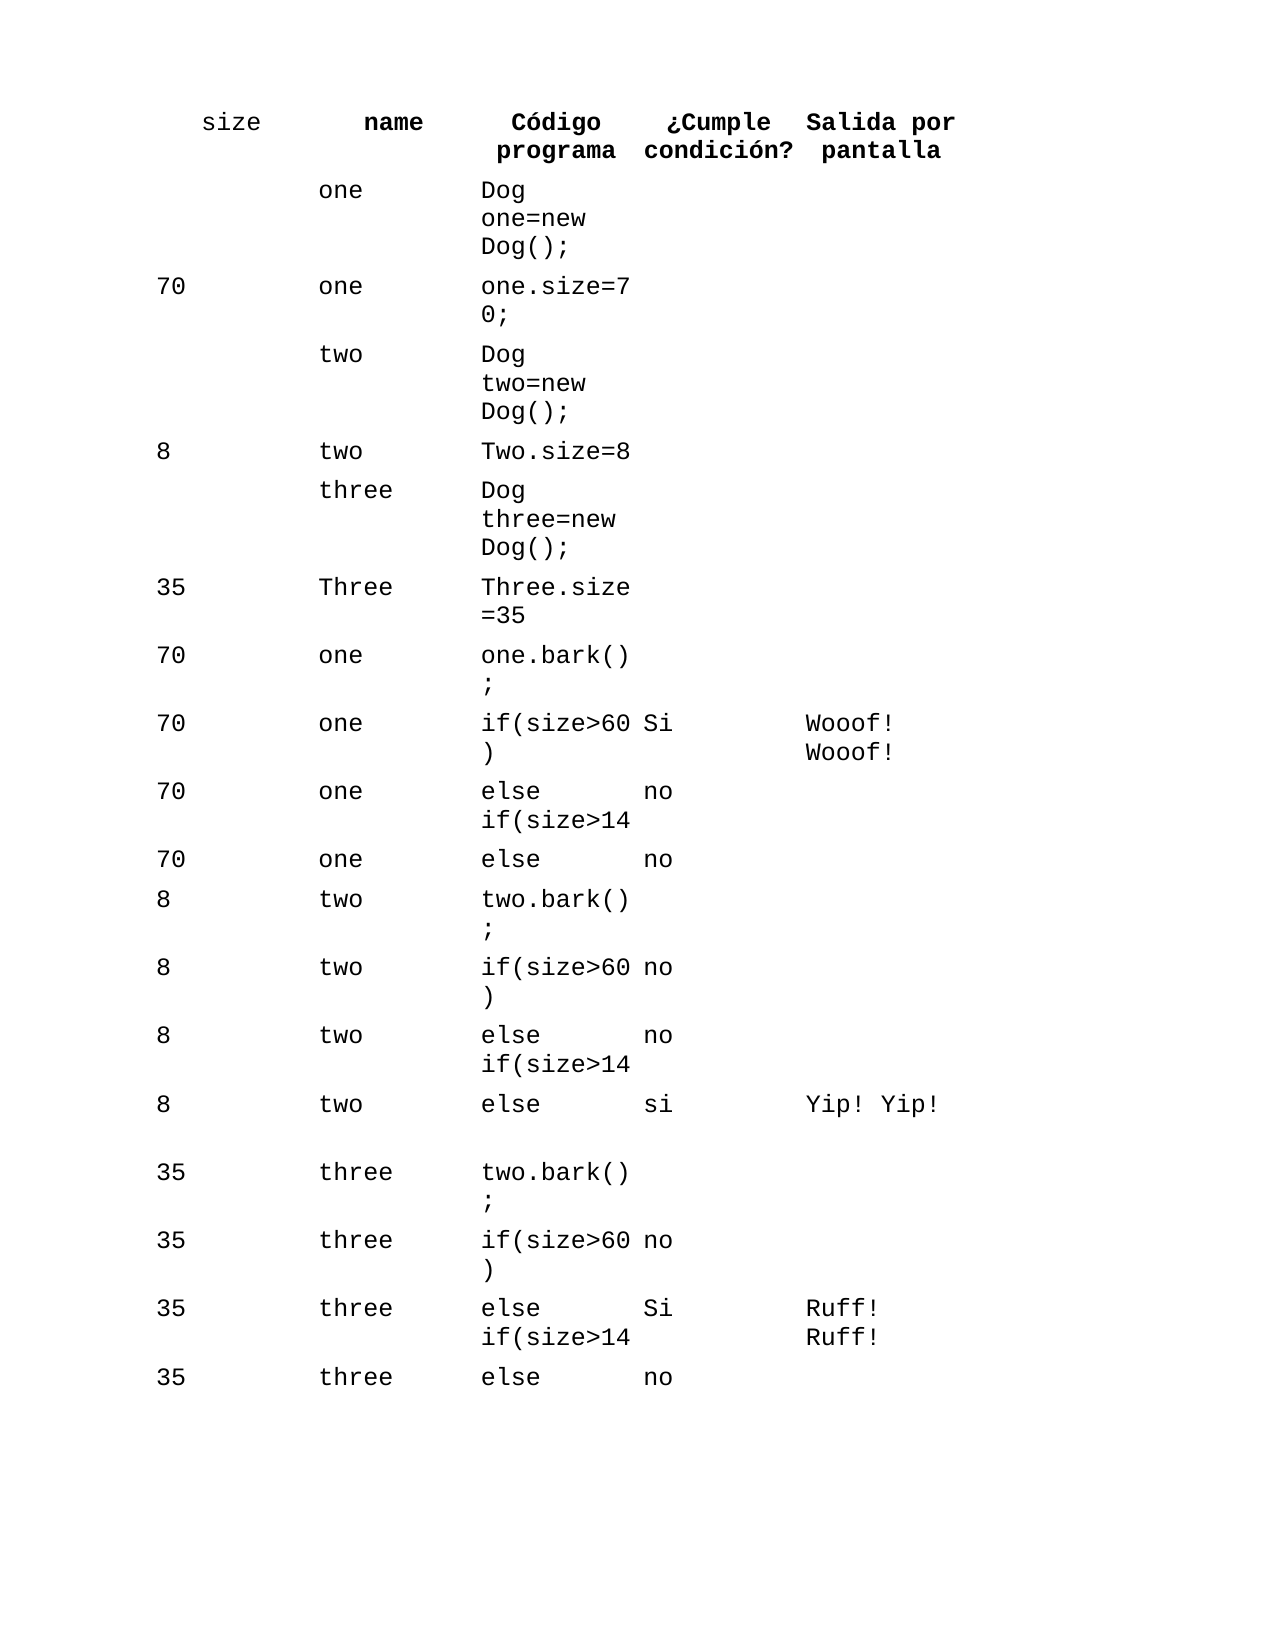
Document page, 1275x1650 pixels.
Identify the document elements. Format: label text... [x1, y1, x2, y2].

table_header [963, 1154, 1125, 1222]
table_cell two [313, 1085, 475, 1125]
table_header [638, 1154, 800, 1222]
table_cell [800, 841, 962, 881]
table_cell [800, 637, 962, 705]
table_cell one.size=70; [475, 268, 637, 336]
table_cell [963, 705, 1125, 773]
table_cell [638, 171, 800, 268]
table_cell two [313, 433, 475, 472]
table_cell if(size>60) [475, 949, 637, 1017]
table_header size [150, 103, 312, 171]
table_cell if(size>60) [475, 705, 637, 773]
table_cell [963, 472, 1125, 569]
table_cell one.bark(); [475, 637, 637, 705]
table_cell [800, 171, 962, 268]
table_cell [475, 1399, 637, 1439]
table_cell [150, 171, 312, 268]
table_cell [475, 1439, 637, 1479]
table_cell no [638, 841, 800, 881]
table_header [800, 1154, 962, 1222]
table_cell 35 [150, 1290, 312, 1358]
table_cell Three [313, 569, 475, 637]
table_cell [150, 1519, 312, 1559]
table_cell else [475, 1358, 637, 1398]
table_cell [963, 881, 1125, 949]
table_cell Dog two=new Dog(); [475, 336, 637, 432]
table_cell [150, 1439, 312, 1479]
table_cell [313, 1439, 475, 1479]
table_cell [638, 1399, 800, 1439]
table_cell one [313, 268, 475, 336]
table_cell [963, 433, 1125, 472]
table_cell else [475, 841, 637, 881]
table_header three [313, 1154, 475, 1222]
table_cell three [313, 1290, 475, 1358]
table_cell three [313, 472, 475, 569]
table_cell no [638, 1358, 800, 1398]
table_cell else [475, 1085, 637, 1125]
table_cell no [638, 773, 800, 841]
table_cell [963, 1399, 1125, 1439]
table_cell [963, 841, 1125, 881]
table_cell one [313, 773, 475, 841]
table_cell [638, 268, 800, 336]
table_cell one [313, 171, 475, 268]
table_cell [150, 336, 312, 432]
table_cell [638, 1479, 800, 1519]
table_cell 35 [150, 569, 312, 637]
table_cell [963, 773, 1125, 841]
table_cell [638, 637, 800, 705]
table_cell [963, 1017, 1125, 1085]
table_cell Si [638, 705, 800, 773]
table_cell two [313, 881, 475, 949]
table_cell else if(size>14 [475, 1017, 637, 1085]
table_cell [150, 1399, 312, 1439]
table_cell [800, 1519, 962, 1559]
table_cell 70 [150, 637, 312, 705]
table_cell else if(size>14 [475, 1290, 637, 1358]
table_cell [800, 472, 962, 569]
table_cell three [313, 1222, 475, 1290]
table_cell [638, 569, 800, 637]
table_cell si [638, 1085, 800, 1125]
table_cell [963, 1085, 1125, 1125]
table_cell Two.size=8 [475, 433, 637, 472]
table_cell [313, 1399, 475, 1439]
table_cell Three.size=35 [475, 569, 637, 637]
table_cell [800, 1358, 962, 1398]
table_header Salida por pantalla [800, 103, 962, 171]
table_cell [800, 773, 962, 841]
table_cell [963, 171, 1125, 268]
table_cell [963, 1439, 1125, 1479]
table_cell three [313, 1358, 475, 1398]
table_cell [800, 1479, 962, 1519]
table_cell [800, 433, 962, 472]
table_cell one [313, 705, 475, 773]
table_cell 70 [150, 268, 312, 336]
table_cell [313, 1479, 475, 1519]
table_cell [963, 1222, 1125, 1290]
table_cell no [638, 949, 800, 1017]
table_cell 70 [150, 773, 312, 841]
table_cell two [313, 1017, 475, 1085]
table_cell 8 [150, 1085, 312, 1125]
table_header two.bark(); [475, 1154, 637, 1222]
table_cell 35 [150, 1222, 312, 1290]
table_cell [638, 881, 800, 949]
table_cell [800, 569, 962, 637]
table_cell [638, 1519, 800, 1559]
table_cell [638, 1439, 800, 1479]
table_cell [963, 569, 1125, 637]
table_cell [963, 1519, 1125, 1559]
table_cell 8 [150, 1017, 312, 1085]
table_cell 8 [150, 949, 312, 1017]
table_cell [638, 336, 800, 432]
table_cell [638, 433, 800, 472]
table_header 35 [150, 1154, 312, 1222]
table_cell [800, 881, 962, 949]
table_cell [963, 1358, 1125, 1398]
table_cell Ruff! Ruff! [800, 1290, 962, 1358]
table_cell [963, 336, 1125, 432]
table_cell Dog one=new Dog(); [475, 171, 637, 268]
table_cell [800, 1017, 962, 1085]
table_cell no [638, 1017, 800, 1085]
table_cell Wooof! Wooof! [800, 705, 962, 773]
table_cell one [313, 841, 475, 881]
table_cell [800, 268, 962, 336]
table_cell Si [638, 1290, 800, 1358]
table_cell no [638, 1222, 800, 1290]
table_cell [963, 949, 1125, 1017]
table_cell else if(size>14 [475, 773, 637, 841]
table_cell [800, 1439, 962, 1479]
table_cell 70 [150, 841, 312, 881]
table_cell [800, 336, 962, 432]
table_cell 35 [150, 1358, 312, 1398]
table_cell 70 [150, 705, 312, 773]
table_cell [475, 1519, 637, 1559]
table_cell [963, 268, 1125, 336]
table_cell 8 [150, 433, 312, 472]
table_cell [313, 1519, 475, 1559]
table_cell [150, 472, 312, 569]
table_cell [800, 949, 962, 1017]
table_cell two.bark(); [475, 881, 637, 949]
table_cell if(size>60) [475, 1222, 637, 1290]
table_cell [800, 1399, 962, 1439]
table_cell two [313, 949, 475, 1017]
table_cell [800, 1222, 962, 1290]
table_cell 8 [150, 881, 312, 949]
table_cell [475, 1479, 637, 1519]
table_cell two [313, 336, 475, 432]
table_cell Yip! Yip! [800, 1085, 962, 1125]
table_cell Dog three=new Dog(); [475, 472, 637, 569]
table_cell one [313, 637, 475, 705]
table_cell [638, 472, 800, 569]
table_header name [313, 103, 475, 171]
table_header ¿Cumple condición? [638, 103, 800, 171]
table_cell [963, 1479, 1125, 1519]
table_cell [963, 1290, 1125, 1358]
table_cell [963, 637, 1125, 705]
table_cell [150, 1479, 312, 1519]
table_header Código programa [475, 103, 637, 171]
